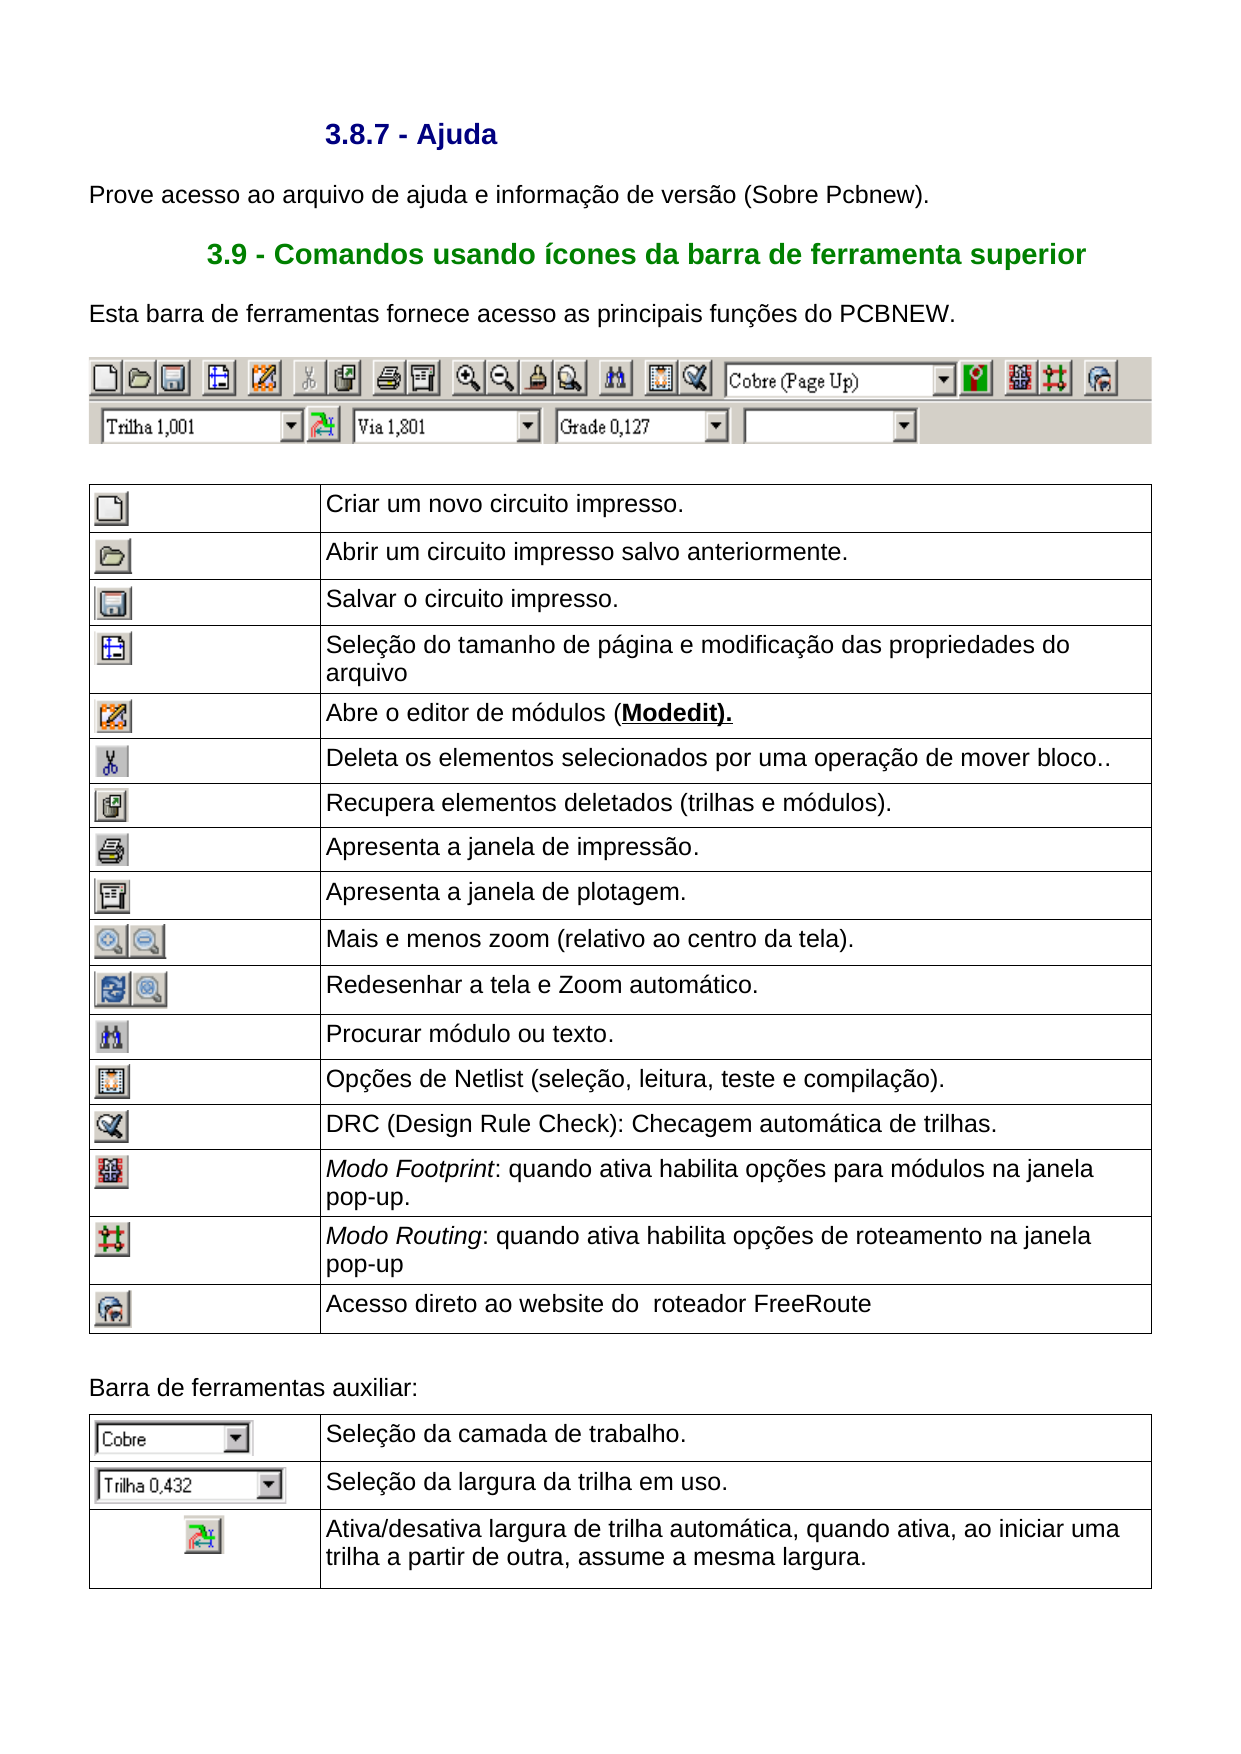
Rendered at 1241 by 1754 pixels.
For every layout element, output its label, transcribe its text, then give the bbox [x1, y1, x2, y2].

picture [94, 1420, 254, 1456]
table_cell [90, 739, 320, 783]
table_cell [90, 1060, 320, 1104]
table_cell Salvar o circuito impresso. [321, 580, 1151, 625]
table_cell Apresenta a janela de plotagem. [321, 872, 1151, 919]
picture [94, 1222, 131, 1257]
table_header [90, 485, 320, 532]
picture [183, 1515, 225, 1554]
picture [94, 788, 129, 822]
picture [94, 924, 167, 959]
table_cell [90, 920, 320, 965]
table_cell Procurar módulo ou texto. [321, 1015, 1151, 1059]
subtitle Ajuda [325, 118, 1152, 151]
table_header Criar um novo circuito impresso. [321, 485, 1151, 532]
picture [94, 698, 133, 733]
picture [94, 877, 131, 914]
picture [94, 537, 133, 574]
table_cell [90, 1150, 320, 1216]
table_cell [90, 1015, 320, 1059]
picture [94, 1110, 129, 1143]
table_cell [90, 580, 320, 625]
picture [94, 1289, 132, 1328]
table_header [90, 1415, 320, 1461]
table_cell [90, 626, 320, 693]
table_cell Modo Footprint: quando ativa habilita opções para módulos na janela pop-up. [321, 1150, 1151, 1216]
table_cell Seleção da largura da trilha em uso. [321, 1462, 1151, 1509]
table_cell Apresenta a janela de impressão. [321, 828, 1151, 871]
table_cell Abre o editor de módulos (Modedit). [321, 694, 1151, 738]
picture [88, 357, 1152, 444]
picture [94, 1154, 129, 1189]
table_cell [90, 828, 320, 871]
table_cell [90, 694, 320, 738]
table_cell [90, 784, 320, 827]
table_cell Acesso direto ao website do roteador FreeRoute [321, 1285, 1151, 1333]
table_cell [90, 1105, 320, 1149]
table_cell Seleção do tamanho de página e modificação das propriedades do arquivo [321, 626, 1151, 693]
table_cell [90, 1217, 320, 1284]
subtitle Comandos usando ícones da barra de ferramenta superior [207, 238, 1152, 271]
table_cell Recupera elementos deletados (trilhas e módulos). [321, 784, 1151, 827]
picture [94, 630, 133, 665]
picture [94, 585, 133, 620]
text Barra de ferramentas auxiliar: [88, 1373, 1152, 1402]
table_cell Modo Routing: quando ativa habilita opções de roteamento na janela pop-up [321, 1217, 1151, 1284]
table_cell Mais e menos zoom (relativo ao centro da tela). [321, 920, 1151, 965]
picture [94, 1064, 131, 1099]
table_cell Opções de Netlist (seleção, leitura, teste e compilação). [321, 1060, 1151, 1104]
table_cell [90, 872, 320, 919]
table_cell DRC (Design Rule Check): Checagem automática de trilhas. [321, 1105, 1151, 1149]
picture [94, 490, 129, 526]
table_cell Abrir um circuito impresso salvo anteriormente. [321, 533, 1151, 579]
table_cell [90, 1462, 320, 1509]
picture [94, 970, 168, 1009]
table_header Seleção da camada de trabalho. [321, 1415, 1151, 1461]
subtitle Esta barra de ferramentas fornece acesso as principais funções do PCBNEW. [88, 300, 1152, 328]
subtitle Prove acesso ao arquivo de ajuda e informação de versão (Sobre Pcbnew). [88, 180, 1152, 208]
table_cell Redesenhar a tela e Zoom automático. [321, 966, 1151, 1014]
table_cell Ativa/desativa largura de trilha automática, quando ativa, ao iniciar uma trilha a partir de outra, assume a mesma largura. [321, 1510, 1151, 1588]
table_cell [90, 1285, 320, 1333]
table_cell [90, 966, 320, 1014]
table_cell [90, 533, 320, 579]
table_cell [90, 1510, 320, 1588]
picture [94, 1467, 287, 1504]
table_cell Deleta os elementos selecionados por uma operação de mover bloco.. [321, 739, 1151, 783]
